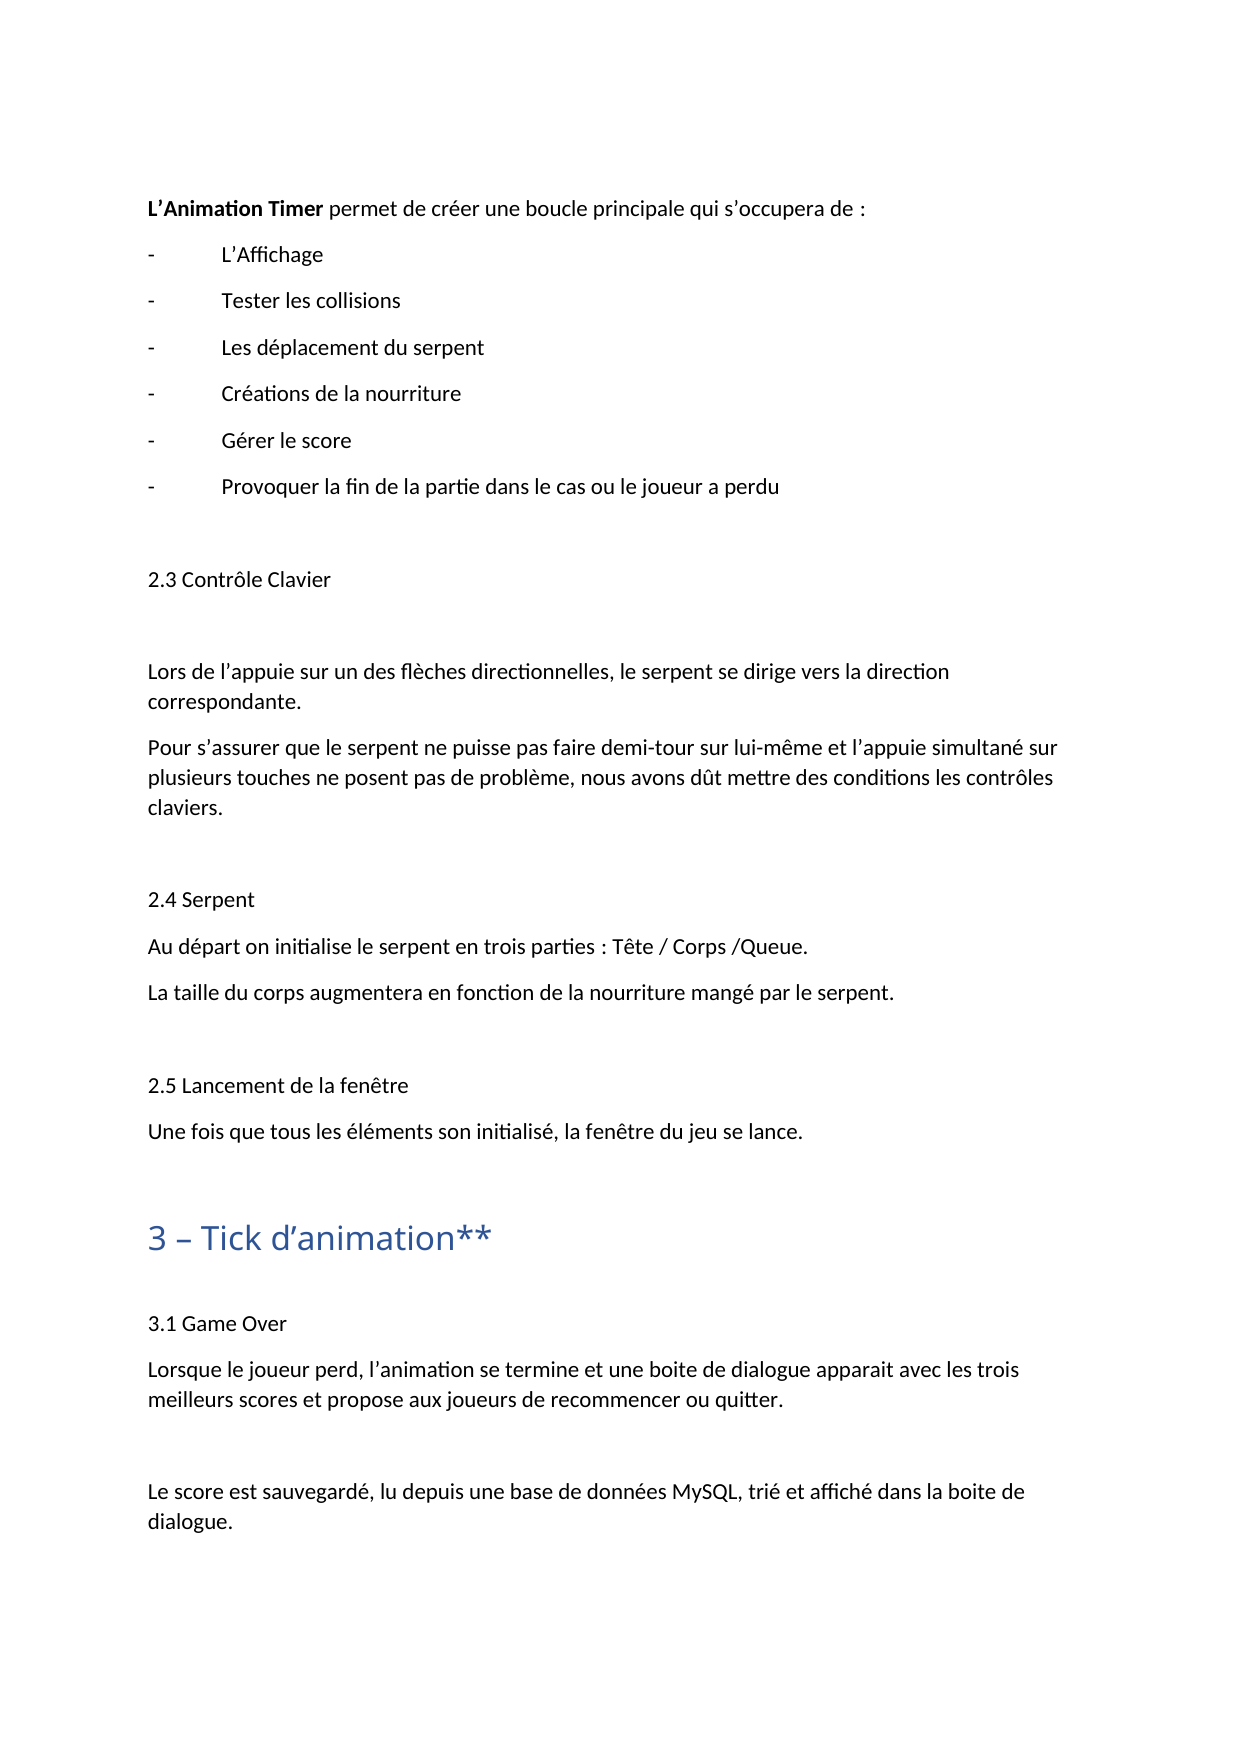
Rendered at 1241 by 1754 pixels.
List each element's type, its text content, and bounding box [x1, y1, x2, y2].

text - Tester les collisions [148, 287, 1093, 315]
text - Gérer le score [148, 426, 1093, 454]
text 2.5 Lancement de la fenêtre [148, 1071, 1093, 1099]
text - Les déplacement du serpent [148, 333, 1093, 361]
text Au départ on initialise le serpent en trois parties : Tête / Corps /Queue. [148, 932, 1093, 960]
text Pour s’assurer que le serpent ne puisse pas faire demi-tour sur lui-même et l’appuie simultané sur plusieurs touches ne posent pas de problème, nous avons dût mettre des conditions les contrôles claviers. [148, 733, 1093, 821]
text - L’Affichage [148, 240, 1093, 268]
text 2.4 Serpent [148, 886, 1093, 914]
text Le score est sauvegardé, lu depuis une base de données MySQL, trié et affiché dans la boite de dialogue. [148, 1477, 1093, 1535]
text Une fois que tous les éléments son initialisé, la fenêtre du jeu se lance. [148, 1117, 1093, 1145]
text 3.1 Game Over [148, 1309, 1093, 1337]
subtitle 3 – Tick d’animation** [148, 1214, 1093, 1260]
text Lors de l’appuie sur un des flèches directionnelles, le serpent se dirige vers la direction correspondante. [148, 657, 1093, 715]
text - Créations de la nourriture [148, 379, 1093, 407]
text 2.3 Contrôle Clavier [148, 565, 1093, 593]
text La taille du corps augmentera en fonction de la nourriture mangé par le serpent. [148, 978, 1093, 1006]
text L’Animation Timer permet de créer une boucle principale qui s’occupera de : [148, 194, 1093, 222]
text - Provoquer la fin de la partie dans le cas ou le joueur a perdu [148, 472, 1093, 500]
text Lorsque le joueur perd, l’animation se termine et une boite de dialogue apparait avec les trois meilleurs scores et propose aux joueurs de recommencer ou quitter. [148, 1355, 1093, 1413]
